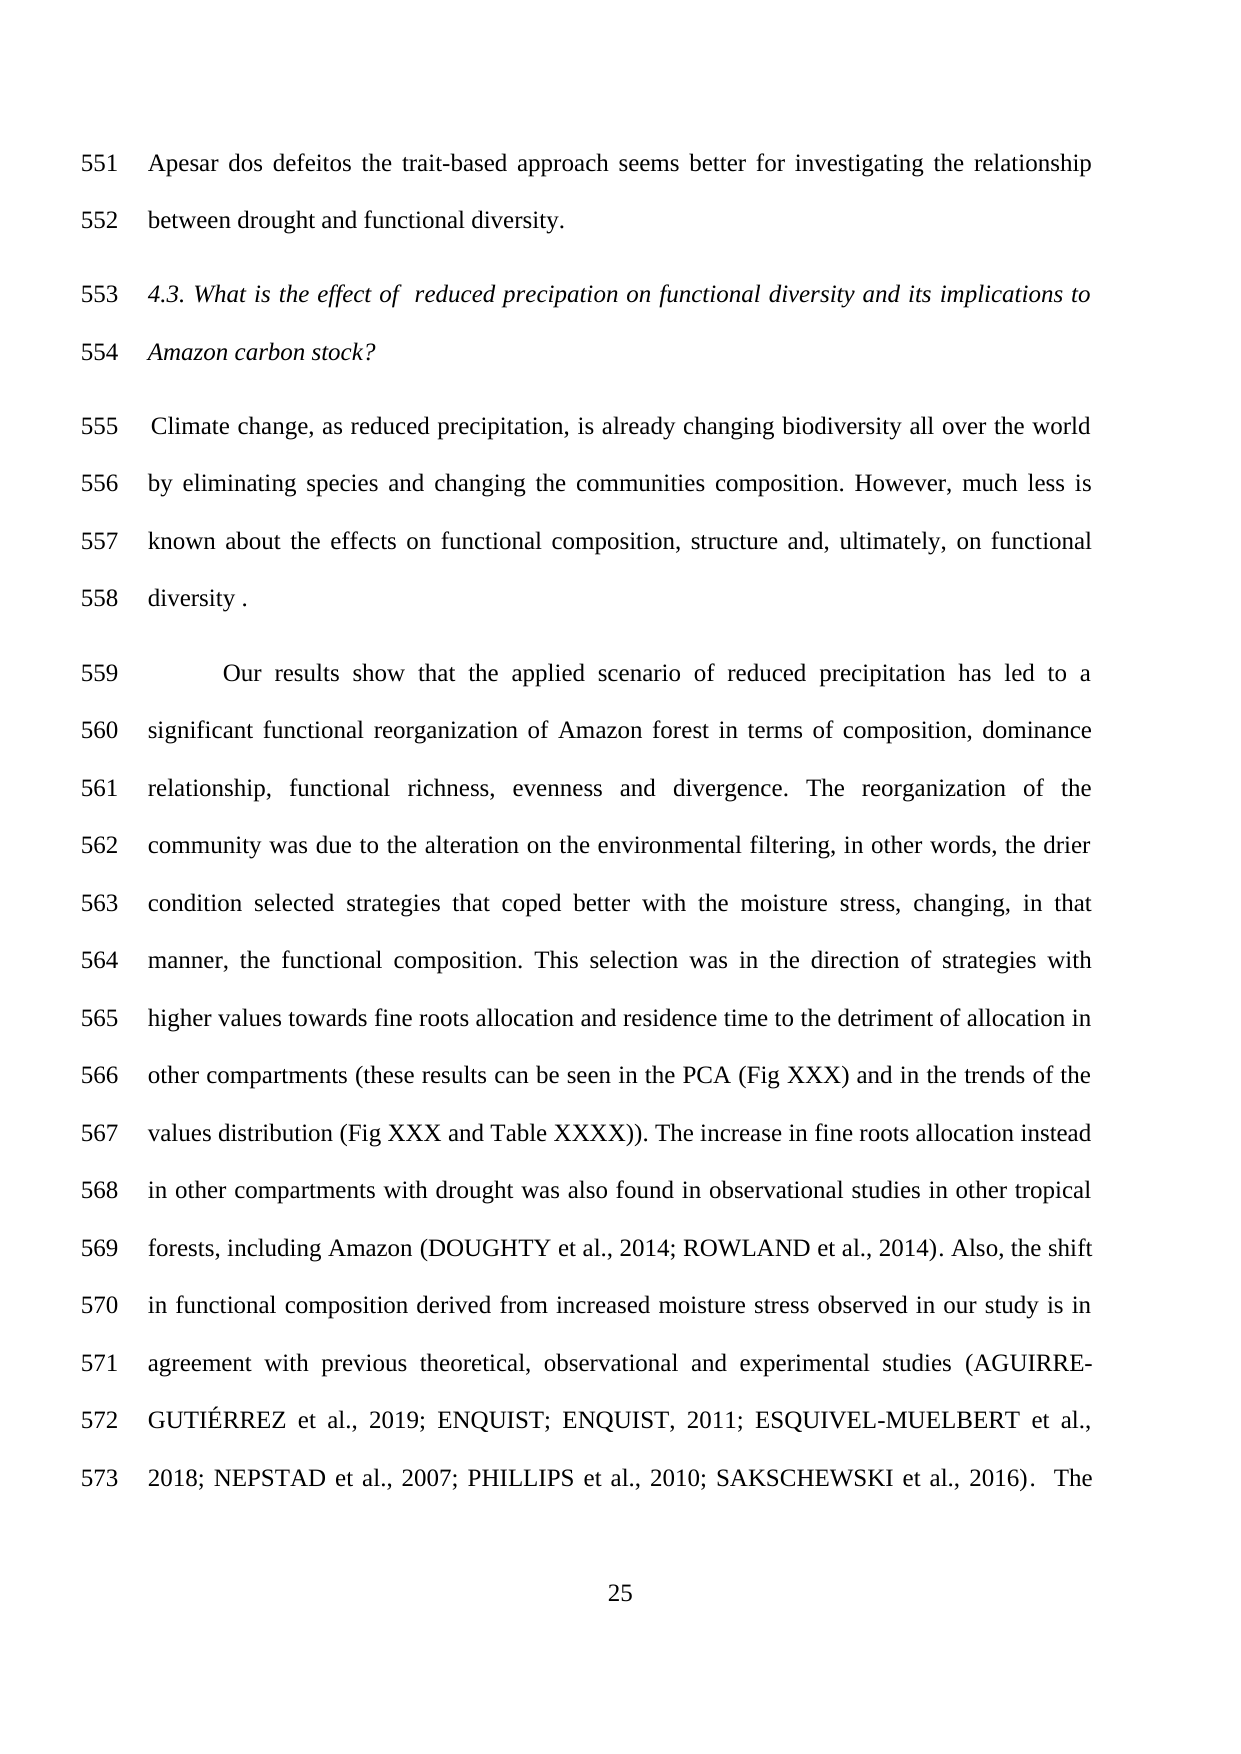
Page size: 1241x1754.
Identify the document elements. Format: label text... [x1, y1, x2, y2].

text Apesar dos defeitos the trait-based approach seems better for investigating the relationship between drought and functional diversity. [148, 148, 1093, 234]
list 4.3. What is the effect of reduced precipation on functional diversity and its implications to Amazon carbon stock? [112, 279, 1093, 366]
text Our results show that the applied scenario of reduced precipitation has led to a significant functional reorganization of Amazon forest in terms of composition, dominance relationship, functional richness, evenness and divergence. The reorganization of the community was due to the alteration on the environmental filtering, in other words, the drier condition selected strategies that coped better with the moisture stress, changing, in that manner, the functional composition. This selection was in the direction of strategies with higher values towards fine roots allocation and residence time to the detriment of allocation in other compartments (these results can be seen in the PCA (Fig XXX) and in the trends of the values distribution (Fig XXX and Table XXXX)). The increase in fine roots allocation instead in other compartments with drought was also found in observational studies in other tropical forests, including Amazon (DOUGHTY et al., 2014; ROWLAND et al., 2014)⁠. Also, the shift in functional composition derived from increased moisture stress observed in our study is in agreement with previous theoretical, observational and experimental studies (AGUIRRE-GUTIÉRREZ et al., 2019; ENQUIST; ENQUIST, 2011; ESQUIVEL-MUELBERT et al., 2018; NEPSTAD et al., 2007; PHILLIPS et al., 2010; SAKSCHEWSKI et al., 2016)⁠. The observed change on functional composition had two main consequences: first, because in our model higher values of fine roots biomass (determined by carbon allocation and residence time) is linked to higher capacity of water uptake, we can infer that the imposed drought led to a change in functional composition towards more dry-affiliated strategies. The same type of shift in functional composition was observed in Amazon (ESQUIVEL-MUELBERT et al., 2018; MADANI et al., 2018; PHILLIPS et al., 2010)⁠ and other tropical forests(ENQUIST; ENQUIST, 2011; FAUSET et al., 2012; FEELEY et al., 2011)⁠. [112, 658, 1093, 1491]
text Climate change, as reduced precipitation, is already changing biodiversity all over the world by eliminating species and changing the communities composition. However, much less is known about the effects on functional composition, structure and, ultimately, on functional diversity . [112, 411, 1093, 612]
